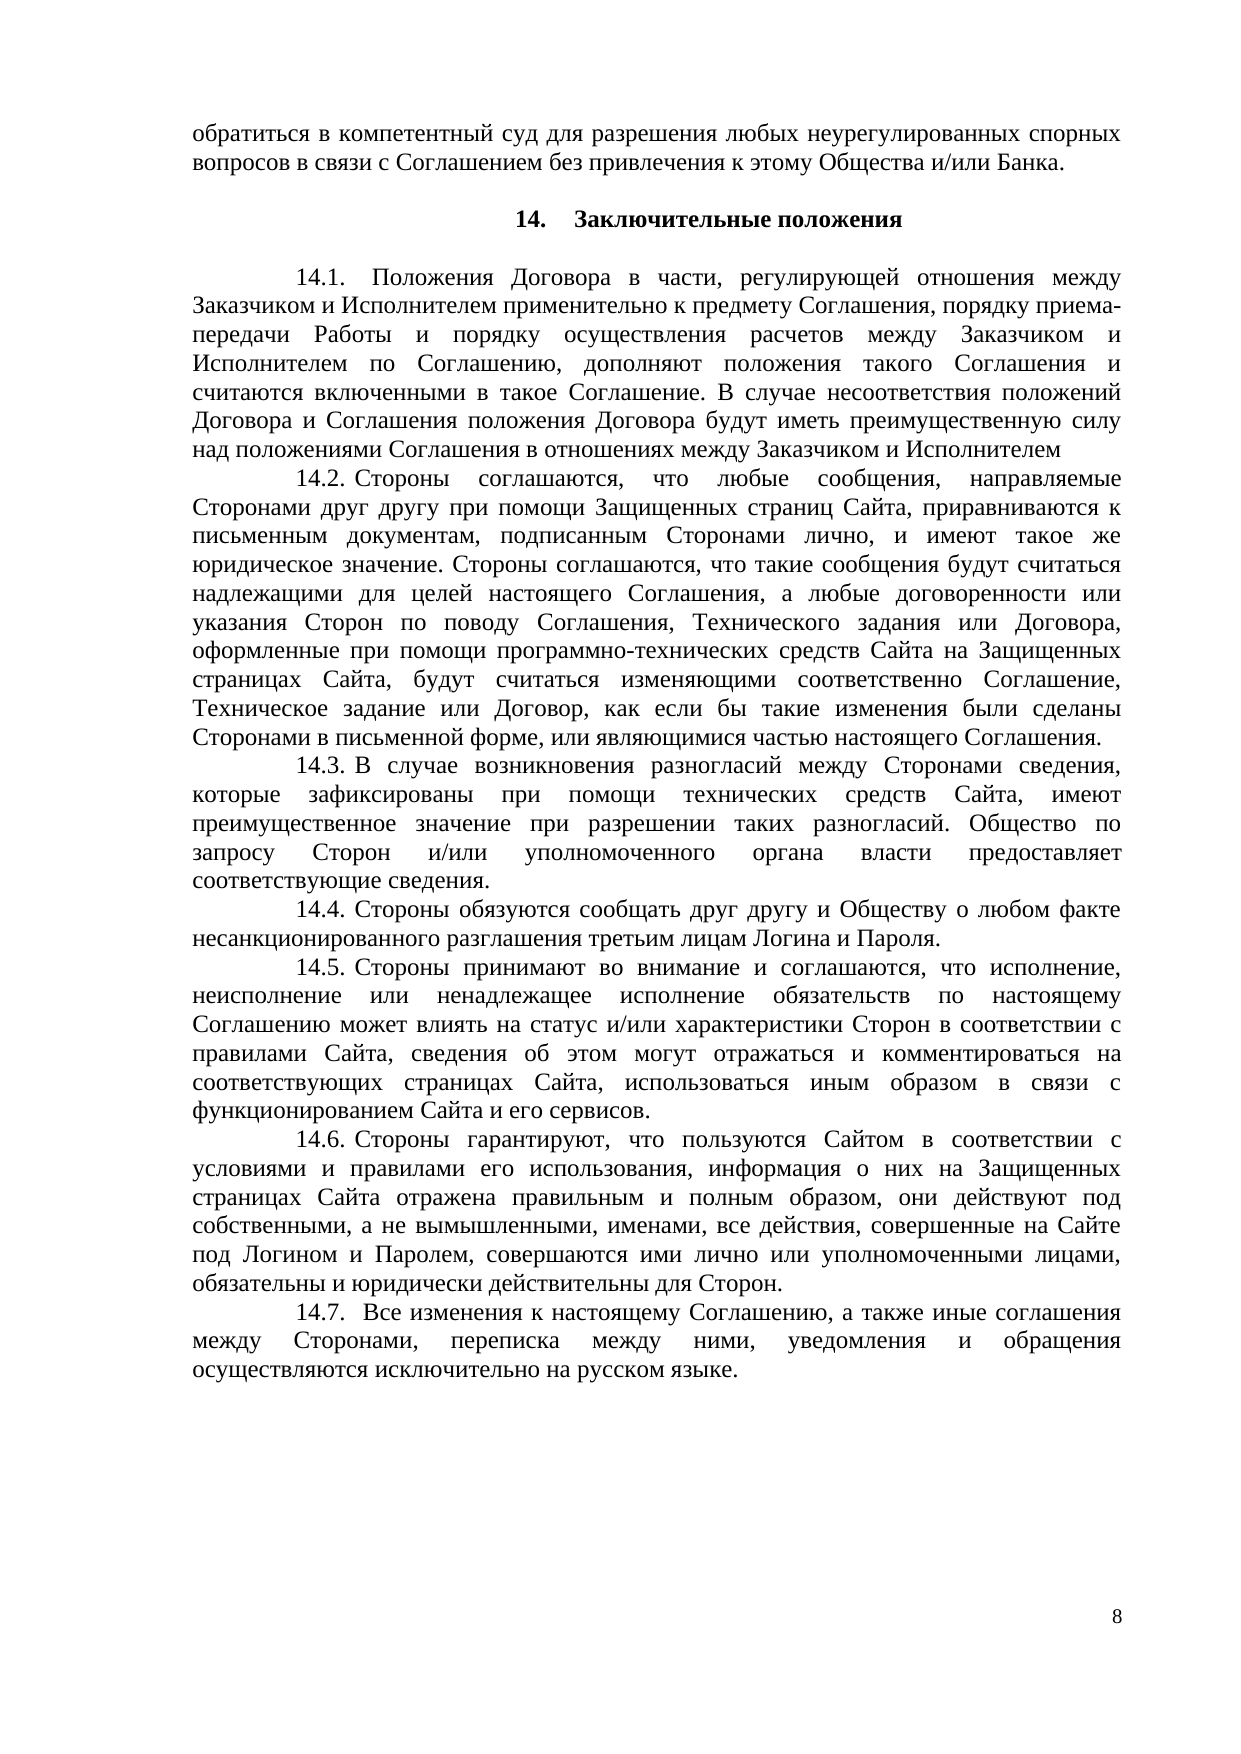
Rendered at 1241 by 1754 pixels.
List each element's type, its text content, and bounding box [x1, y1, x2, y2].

list Заключительные положения [177, 204, 1122, 233]
list Стороны обязуются сообщать друг другу и Обществу о любом факте несанкционированного разглашения третьим лицам Логина и Пароля. [192, 894, 1122, 952]
list В случае возникновения разногласий между Сторонами сведения, которые зафиксированы при помощи технических средств Сайта, имеют преимущественное значение при разрешении таких разногласий. Общество по запросу Сторон и/или уполномоченного органа власти предоставляет соответствующие сведения. [192, 751, 1122, 894]
list Все изменения к настоящему Соглашению, а также иные соглашения между Сторонами, переписка между ними, уведомления и обращения осуществляются исключительно на русском языке. [192, 1297, 1122, 1383]
list Положения Договора в части, регулирующей отношения между Заказчиком и Исполнителем применительно к предмету Соглашения, порядку приема-передачи Работы и порядку осуществления расчетов между Заказчиком и Исполнителем по Соглашению, дополняют положения такого Соглашения и считаются включенными в такое Соглашение. В случае несоответствия положений Договора и Соглашения положения Договора будут иметь преимущественную силу над положениями Соглашения в отношениях между Заказчиком и Исполнителем [192, 262, 1122, 463]
list обратиться в компетентный суд для разрешения любых неурегулированных спорных вопросов в связи с Соглашением без привлечения к этому Общества и/или Банка. [192, 118, 1122, 176]
list Стороны гарантируют, что пользуются Сайтом в соответствии с условиями и правилами его использования, информация о них на Защищенных страницах Сайта отражена правильным и полным образом, они действуют под собственными, а не вымышленными, именами, все действия, совершенные на Сайте под Логином и Паролем, совершаются ими лично или уполномоченными лицами, обязательны и юридически действительны для Сторон. [192, 1124, 1122, 1297]
list Стороны принимают во внимание и соглашаются, что исполнение, неисполнение или ненадлежащее исполнение обязательств по настоящему Соглашению может влиять на статус и/или характеристики Сторон в соответствии с правилами Сайта, сведения об этом могут отражаться и комментироваться на соответствующих страницах Сайта, использоваться иным образом в связи с функционированием Сайта и его сервисов. [192, 952, 1122, 1124]
list Стороны соглашаются, что любые сообщения, направляемые Сторонами друг другу при помощи Защищенных страниц Сайта, приравниваются к письменным документам, подписанным Сторонами лично, и имеют такое же юридическое значение. Стороны соглашаются, что такие сообщения будут считаться надлежащими для целей настоящего Соглашения, а любые договоренности или указания Сторон по поводу Соглашения, Технического задания или Договора, оформленные при помощи программно-технических средств Сайта на Защищенных страницах Сайта, будут считаться изменяющими соответственно Соглашение, Техническое задание или Договор, как если бы такие изменения были сделаны Сторонами в письменной форме, или являющимися частью настоящего Соглашения. [192, 463, 1122, 751]
